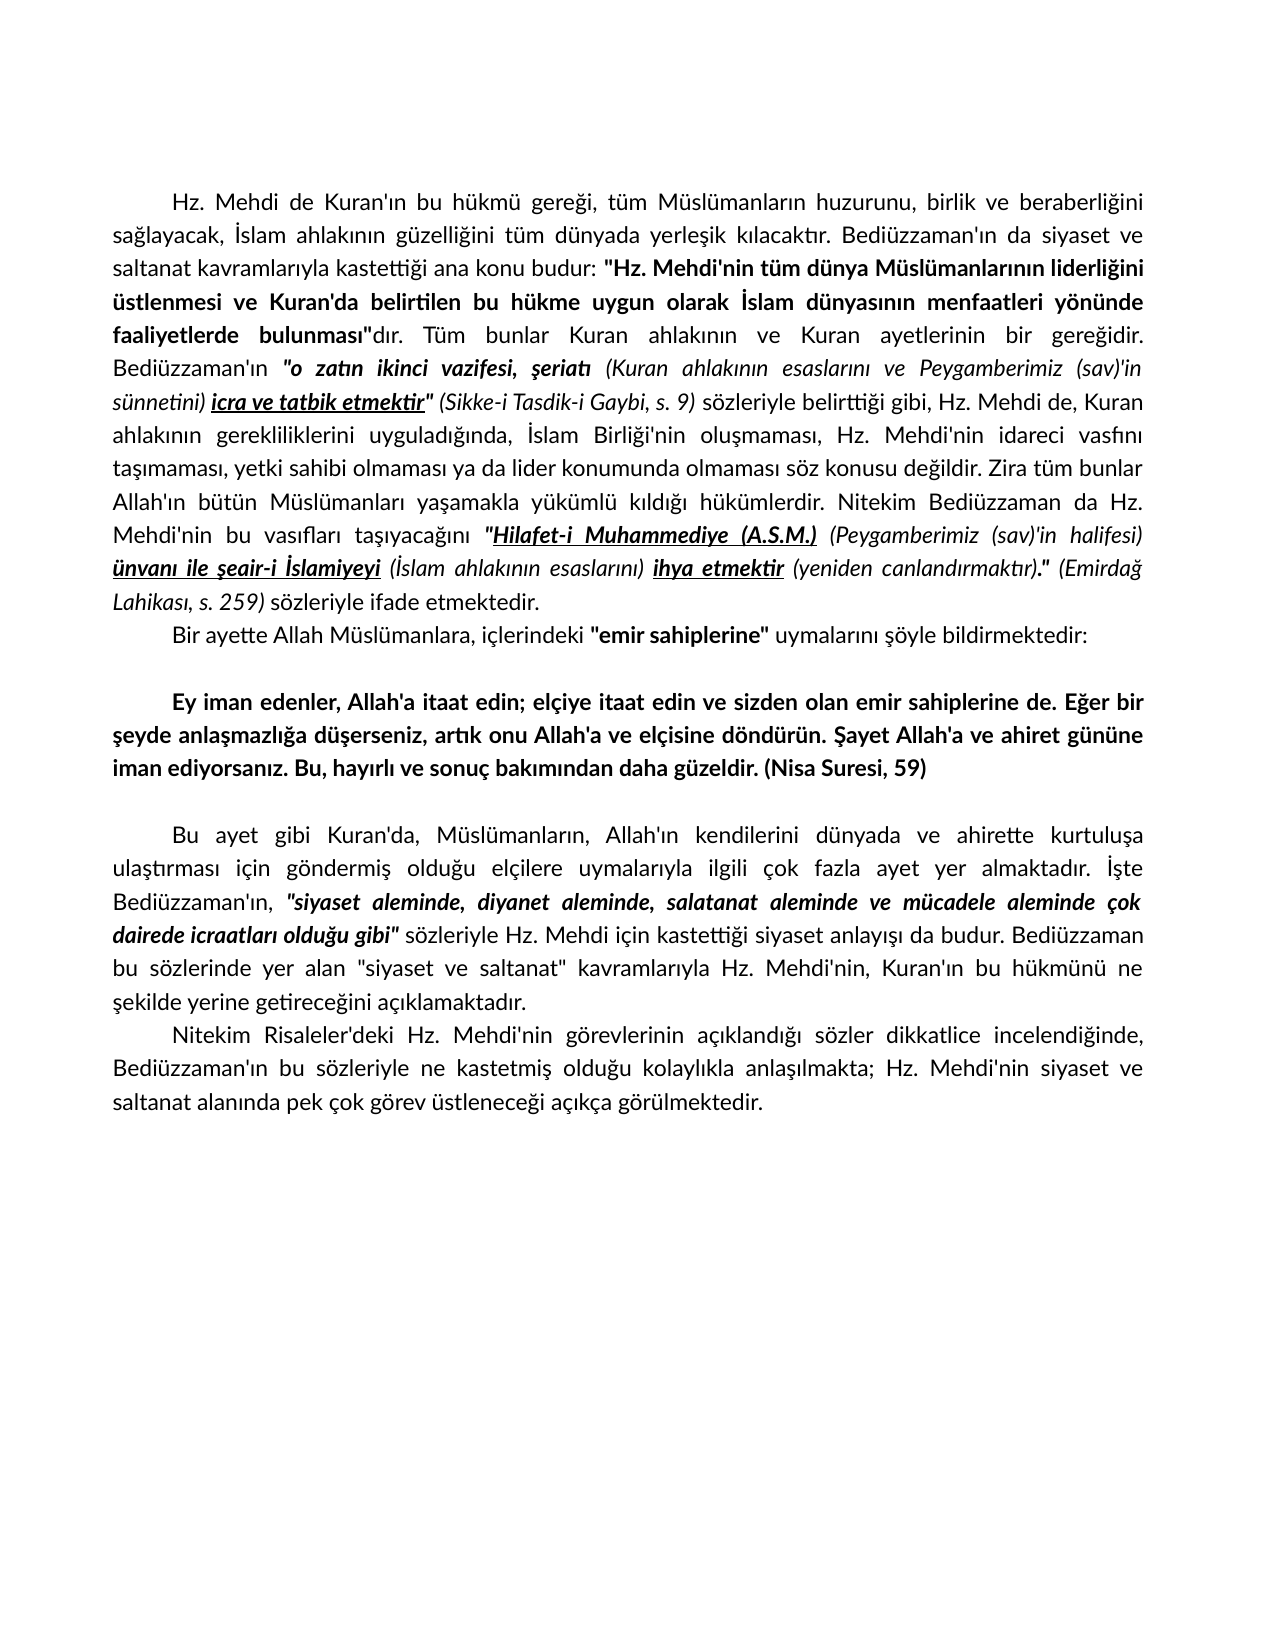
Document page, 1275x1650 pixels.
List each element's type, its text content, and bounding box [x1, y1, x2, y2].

text Bu ayet gibi Kuran'da, Müslümanların, Allah'ın kendilerini dünyada ve ahirette kurtuluşa ulaştırması için göndermiş olduğu elçilere uymalarıyla ilgili çok fazla ayet yer almaktadır. İşte Bediüzzaman'ın, "siyaset aleminde, diyanet aleminde, salatanat aleminde ve mücadele aleminde çok dairede icraatları olduğu gibi" sözleriyle Hz. Mehdi için kastettiği siyaset anlayışı da budur. Bediüzzaman bu sözlerinde yer alan "siyaset ve saltanat" kavramlarıyla Hz. Mehdi'nin, Kuran'ın bu hükmünü ne şekilde yerine getireceğini açıklamaktadır. [112, 817, 1145, 1017]
text Ey iman edenler, Allah'a itaat edin; elçiye itaat edin ve sizden olan emir sahiplerine de. Eğer bir şeyde anlaşmazlığa düşerseniz, artık onu Allah'a ve elçisine döndürün. Şayet Allah'a ve ahiret gününe iman ediyorsanız. Bu, hayırlı ve sonuç bakımından daha güzeldir. (Nisa Suresi, 59) [112, 683, 1145, 783]
text Nitekim Risaleler'deki Hz. Mehdi'nin görevlerinin açıklandığı sözler dikkatlice incelendiğinde, Bediüzzaman'ın bu sözleriyle ne kastetmiş olduğu kolaylıkla anlaşılmakta; Hz. Mehdi'nin siyaset ve saltanat alanında pek çok görev üstleneceği açıkça görülmektedir. [112, 1017, 1145, 1117]
text Bir ayette Allah Müslümanlara, içlerindeki "emir sahiplerine" uymalarını şöyle bildirmektedir: [112, 617, 1145, 650]
text Hz. Mehdi de Kuran'ın bu hükmü gereği, tüm Müslümanların huzurunu, birlik ve beraberliğini sağlayacak, İslam ahlakının güzelliğini tüm dünyada yerleşik kılacaktır. Bediüzzaman'ın da siyaset ve saltanat kavramlarıyla kastettiği ana konu budur: "Hz. Mehdi'nin tüm dünya Müslümanlarının liderliğini üstlenmesi ve Kuran'da belirtilen bu hükme uygun olarak İslam dünyasının menfaatleri yönünde faaliyetlerde bulunması"dır. Tüm bunlar Kuran ahlakının ve Kuran ayetlerinin bir gereğidir. Bediüzzaman'ın "o zatın ikinci vazifesi, şeriatı (Kuran ahlakının esaslarını ve Peygamberimiz (sav)'in sünnetini) icra ve tatbik etmektir" (Sikke-i Tasdik-i Gaybi, s. 9) sözleriyle belirttiği gibi, Hz. Mehdi de, Kuran ahlakının gerekliliklerini uyguladığında, İslam Birliği'nin oluşmaması, Hz. Mehdi'nin idareci vasfını taşımaması, yetki sahibi olmaması ya da lider konumunda olmaması söz konusu değildir. Zira tüm bunlar Allah'ın bütün Müslümanları yaşamakla yükümlü kıldığı hükümlerdir. Nitekim Bediüzzaman da Hz. Mehdi'nin bu vasıfları taşıyacağını "Hilafet-i Muhammediye (A.S.M.) (Peygamberimiz (sav)'in halifesi) ünvanı ile şeair-i İslamiyeyi (İslam ahlakının esaslarını) ihya etmektir (yeniden canlandırmaktır)." (Emirdağ Lahikası, s. 259) sözleriyle ifade etmektedir. [112, 183, 1145, 617]
